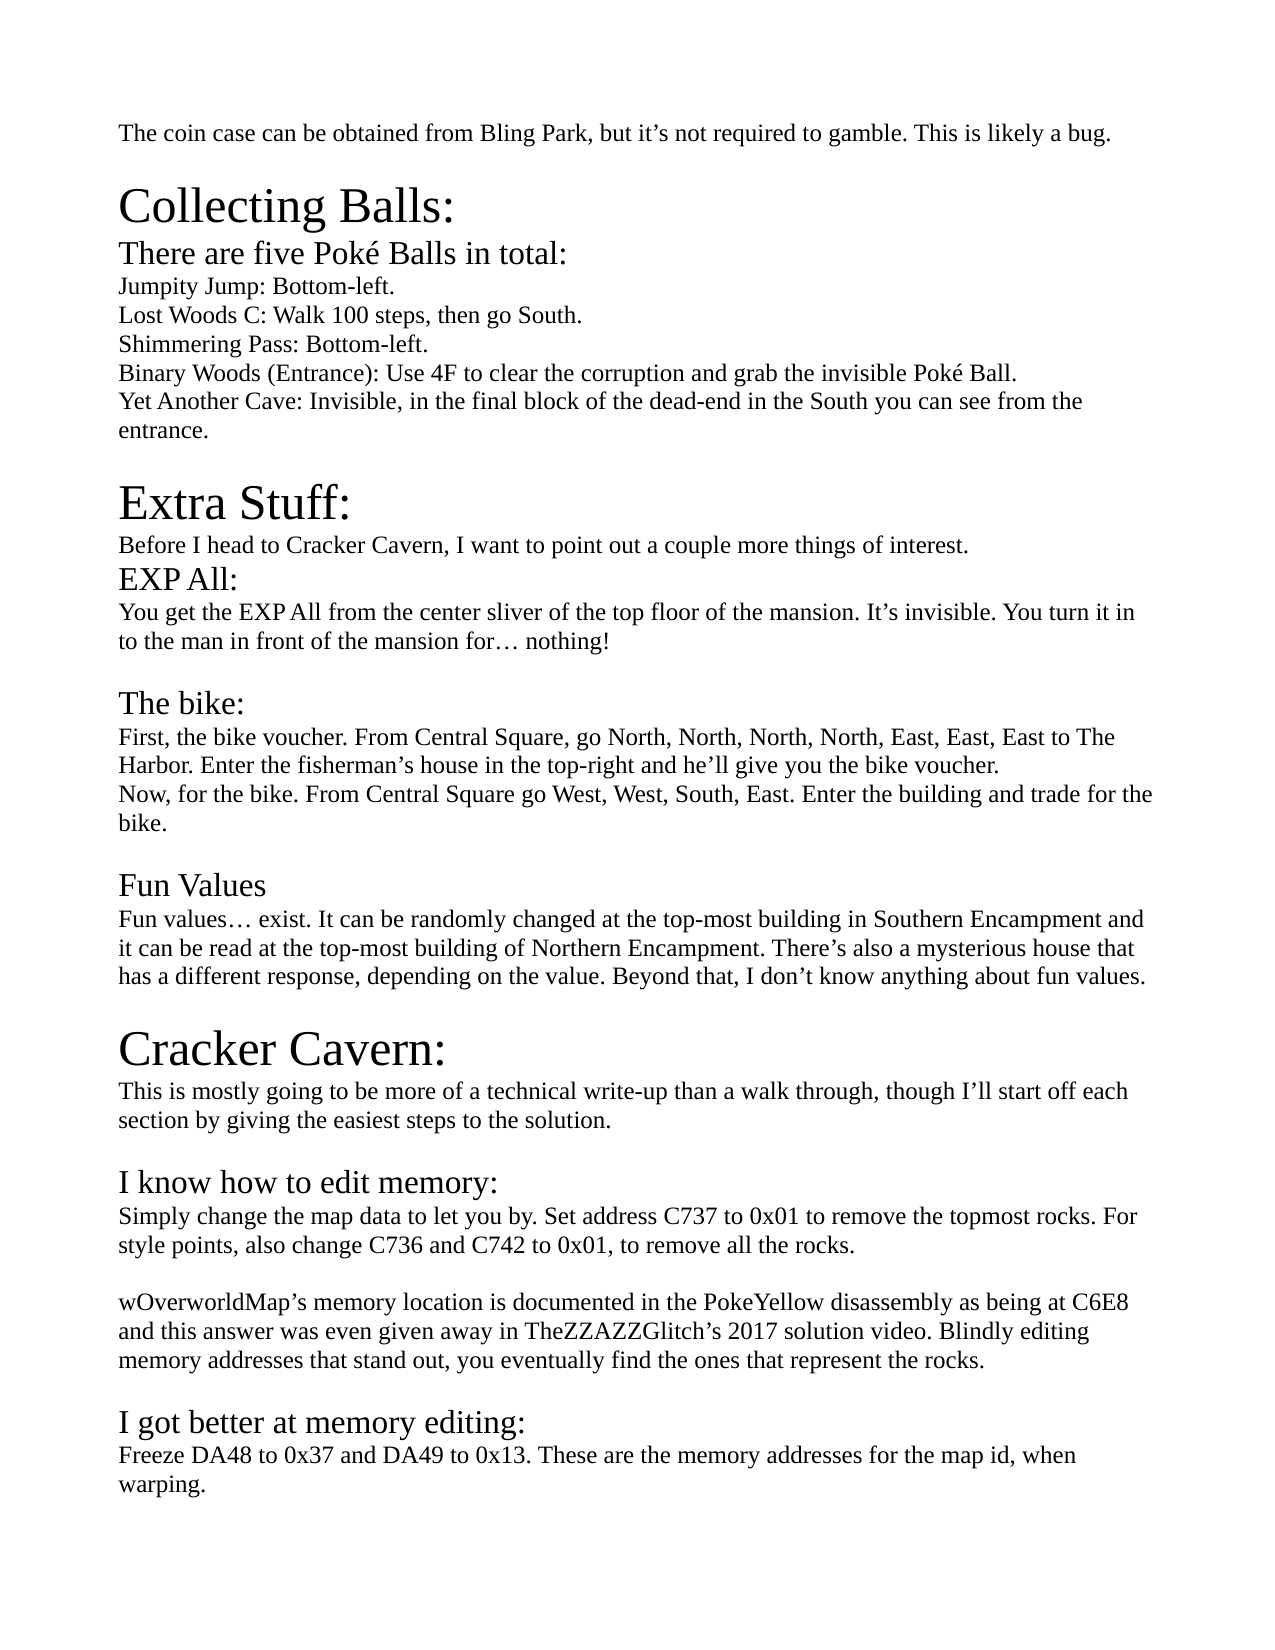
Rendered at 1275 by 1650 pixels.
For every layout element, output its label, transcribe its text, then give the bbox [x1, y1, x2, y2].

text Freeze DA48 to 0x37 and DA49 to 0x13. These are the memory addresses for the map id, when warping. [118, 1441, 1157, 1498]
text Extra Stuff: [118, 473, 1157, 530]
text EXP All: [118, 559, 1157, 597]
text Lost Woods C: Walk 100 steps, then go South. [118, 300, 1157, 329]
text Shimmering Pass: Bottom-left. [118, 329, 1157, 358]
text Cracker Cavern: [118, 1019, 1157, 1076]
text First, the bike voucher. From Central Square, go North, North, North, North, East, East, East to The Harbor. Enter the fisherman’s house in the top-right and he’ll give you the bike voucher. [118, 722, 1157, 779]
text Jumpity Jump: Bottom-left. [118, 271, 1157, 300]
text Simply change the map data to let you by. Set address C737 to 0x01 to remove the topmost rocks. For style points, also change C736 and C742 to 0x01, to remove all the rocks. [118, 1201, 1157, 1258]
text Collecting Balls: [118, 176, 1157, 233]
text Fun values… exist. It can be randomly changed at the top-most building in Southern Encampment and it can be read at the top-most building of Northern Encampment. There’s also a mysterious house that has a different response, depending on the value. Beyond that, I don’t know anything about fun values. [118, 904, 1157, 990]
text Before I head to Cracker Cavern, I want to point out a couple more things of interest. [118, 530, 1157, 559]
text Fun Values [118, 866, 1157, 904]
text The coin case can be obtained from Bling Park, but it’s not required to gamble. This is likely a bug. [118, 118, 1157, 147]
text Binary Woods (Entrance): Use 4F to clear the corruption and grab the invisible Poké Ball. [118, 358, 1157, 386]
text wOverworldMap’s memory location is documented in the PokeYellow disassembly as being at C6E8 and this answer was even given away in TheZZAZZGlitch’s 2017 solution video. Blindly editing memory addresses that stand out, you eventually find the ones that represent the rocks. [118, 1287, 1157, 1373]
text This is mostly going to be more of a technical write-up than a walk through, though I’ll start off each section by giving the easiest steps to the solution. [118, 1076, 1157, 1134]
text The bike: [118, 683, 1157, 722]
text You get the EXP All from the center sliver of the top floor of the mansion. It’s invisible. You turn it in to the man in front of the mansion for… nothing! [118, 597, 1157, 655]
text I know how to edit memory: [118, 1163, 1157, 1201]
text Yet Another Cave: Invisible, in the final block of the dead-end in the South you can see from the entrance. [118, 386, 1157, 444]
text I got better at memory editing: [118, 1402, 1157, 1441]
text Now, for the bike. From Central Square go West, West, South, East. Enter the building and trade for the bike. [118, 779, 1157, 837]
text There are five Poké Balls in total: [118, 233, 1157, 271]
